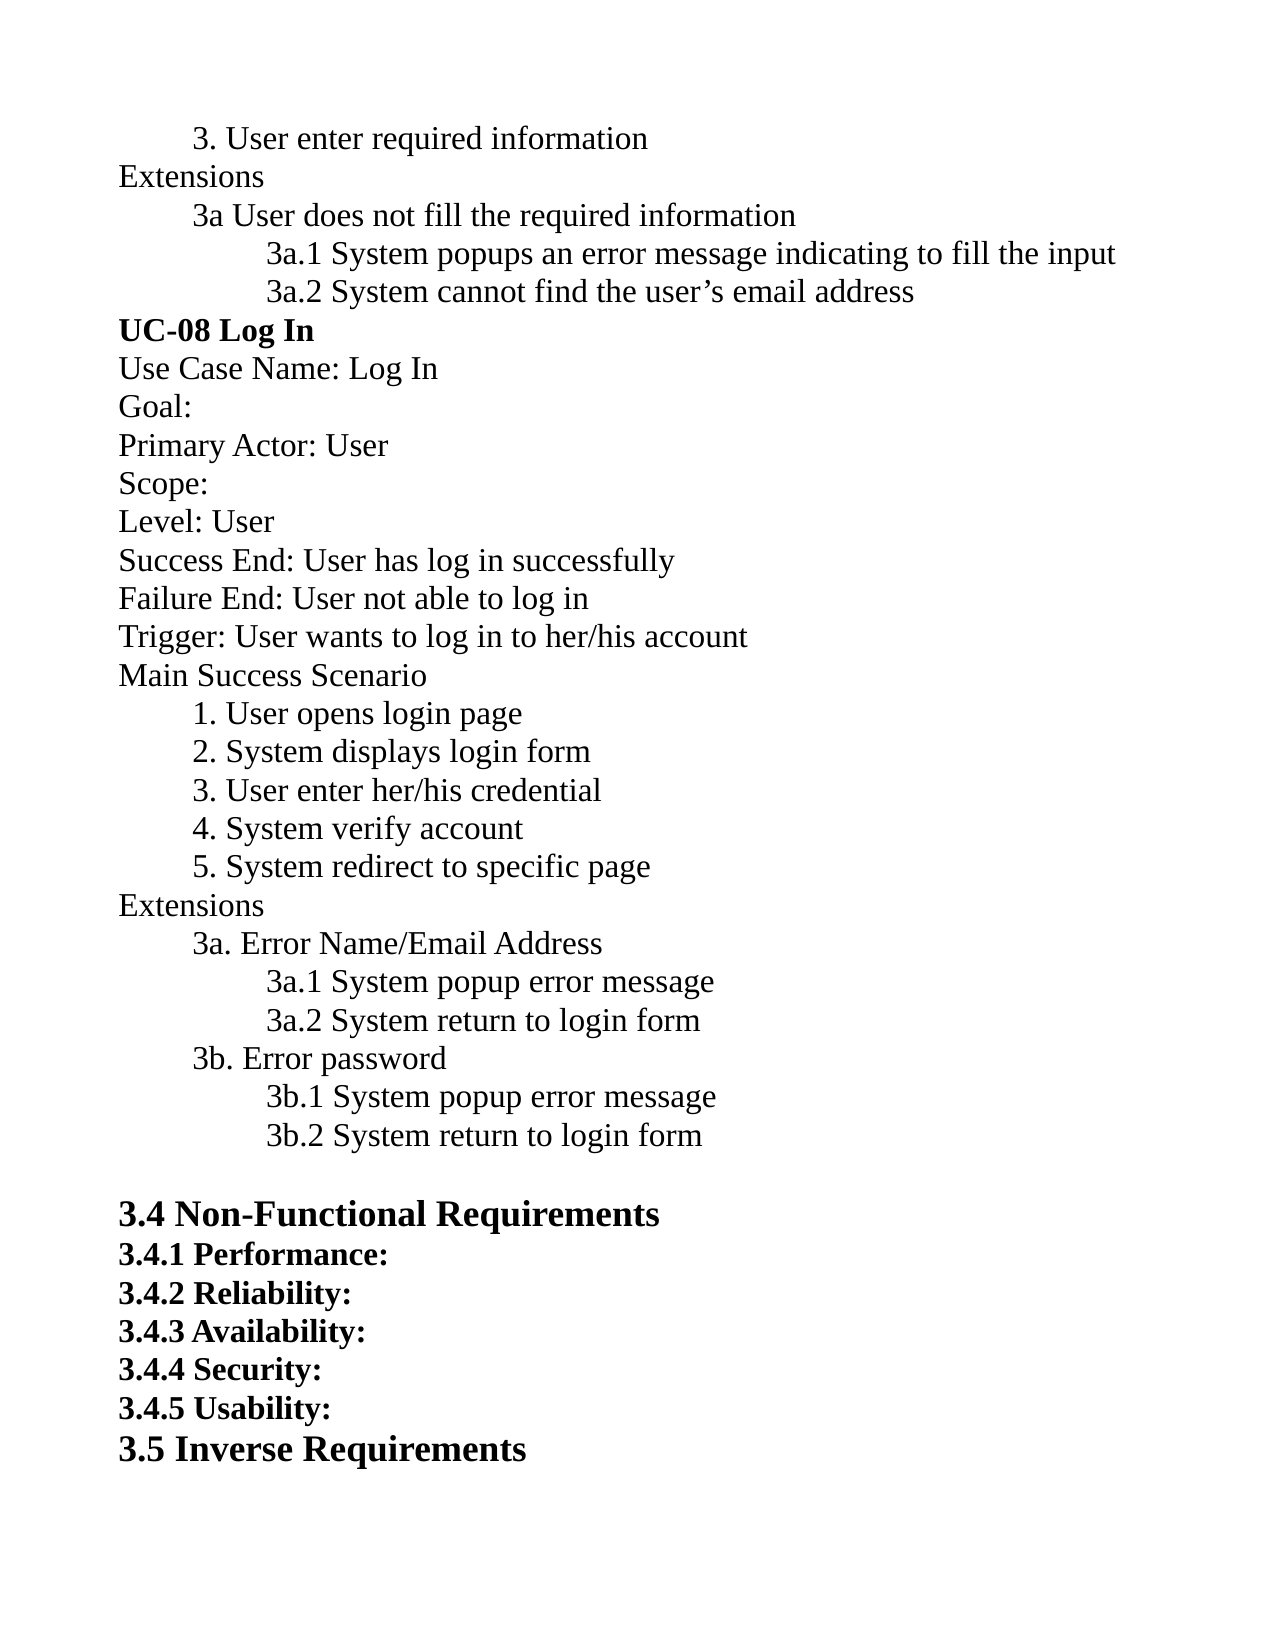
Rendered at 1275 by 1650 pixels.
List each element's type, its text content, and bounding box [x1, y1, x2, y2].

text Goal: [118, 386, 1157, 425]
text 3a.2 System return to login form [118, 1000, 1157, 1038]
text Extensions [118, 885, 1157, 923]
text 3.4.5 Usability: [118, 1388, 1157, 1426]
text 3a. Error Name/Email Address [118, 923, 1157, 961]
text 3b. Error password [118, 1038, 1157, 1076]
text 3.4.4 Security: [118, 1349, 1157, 1388]
text Scope: [118, 463, 1157, 501]
text 1. User opens login page [118, 693, 1157, 731]
text 3.4.2 Reliability: [118, 1273, 1157, 1311]
text 3b.1 System popup error message [118, 1076, 1157, 1115]
text UC-08 Log In [118, 310, 1157, 348]
text 2. System displays login form [118, 731, 1157, 770]
text Failure End: User not able to log in [118, 578, 1157, 616]
text 5. System redirect to specific page [118, 846, 1157, 885]
text 3a.1 System popups an error message indicating to fill the input [118, 233, 1157, 271]
text 4. System verify account [118, 808, 1157, 846]
text 3.4 Non-Functional Requirements [118, 1191, 1157, 1234]
text 3a.1 System popup error message [118, 961, 1157, 1000]
text 3.4.3 Availability: [118, 1311, 1157, 1349]
text Use Case Name: Log In [118, 348, 1157, 386]
text 3. User enter her/his credential [118, 770, 1157, 808]
text Trigger: User wants to log in to her/his account [118, 616, 1157, 655]
text Primary Actor: User [118, 425, 1157, 463]
text 3.4.1 Performance: [118, 1234, 1157, 1273]
text 3. User enter required information [118, 118, 1157, 156]
text 3.5 Inverse Requirements [118, 1426, 1157, 1469]
text 3a.2 System cannot find the user’s email address [118, 271, 1157, 310]
text Level: User [118, 501, 1157, 540]
text Extensions [118, 156, 1157, 195]
text 3b.2 System return to login form [118, 1115, 1157, 1153]
text Success End: User has log in successfully [118, 540, 1157, 578]
text Main Success Scenario [118, 655, 1157, 693]
text 3a User does not fill the required information [118, 195, 1157, 233]
